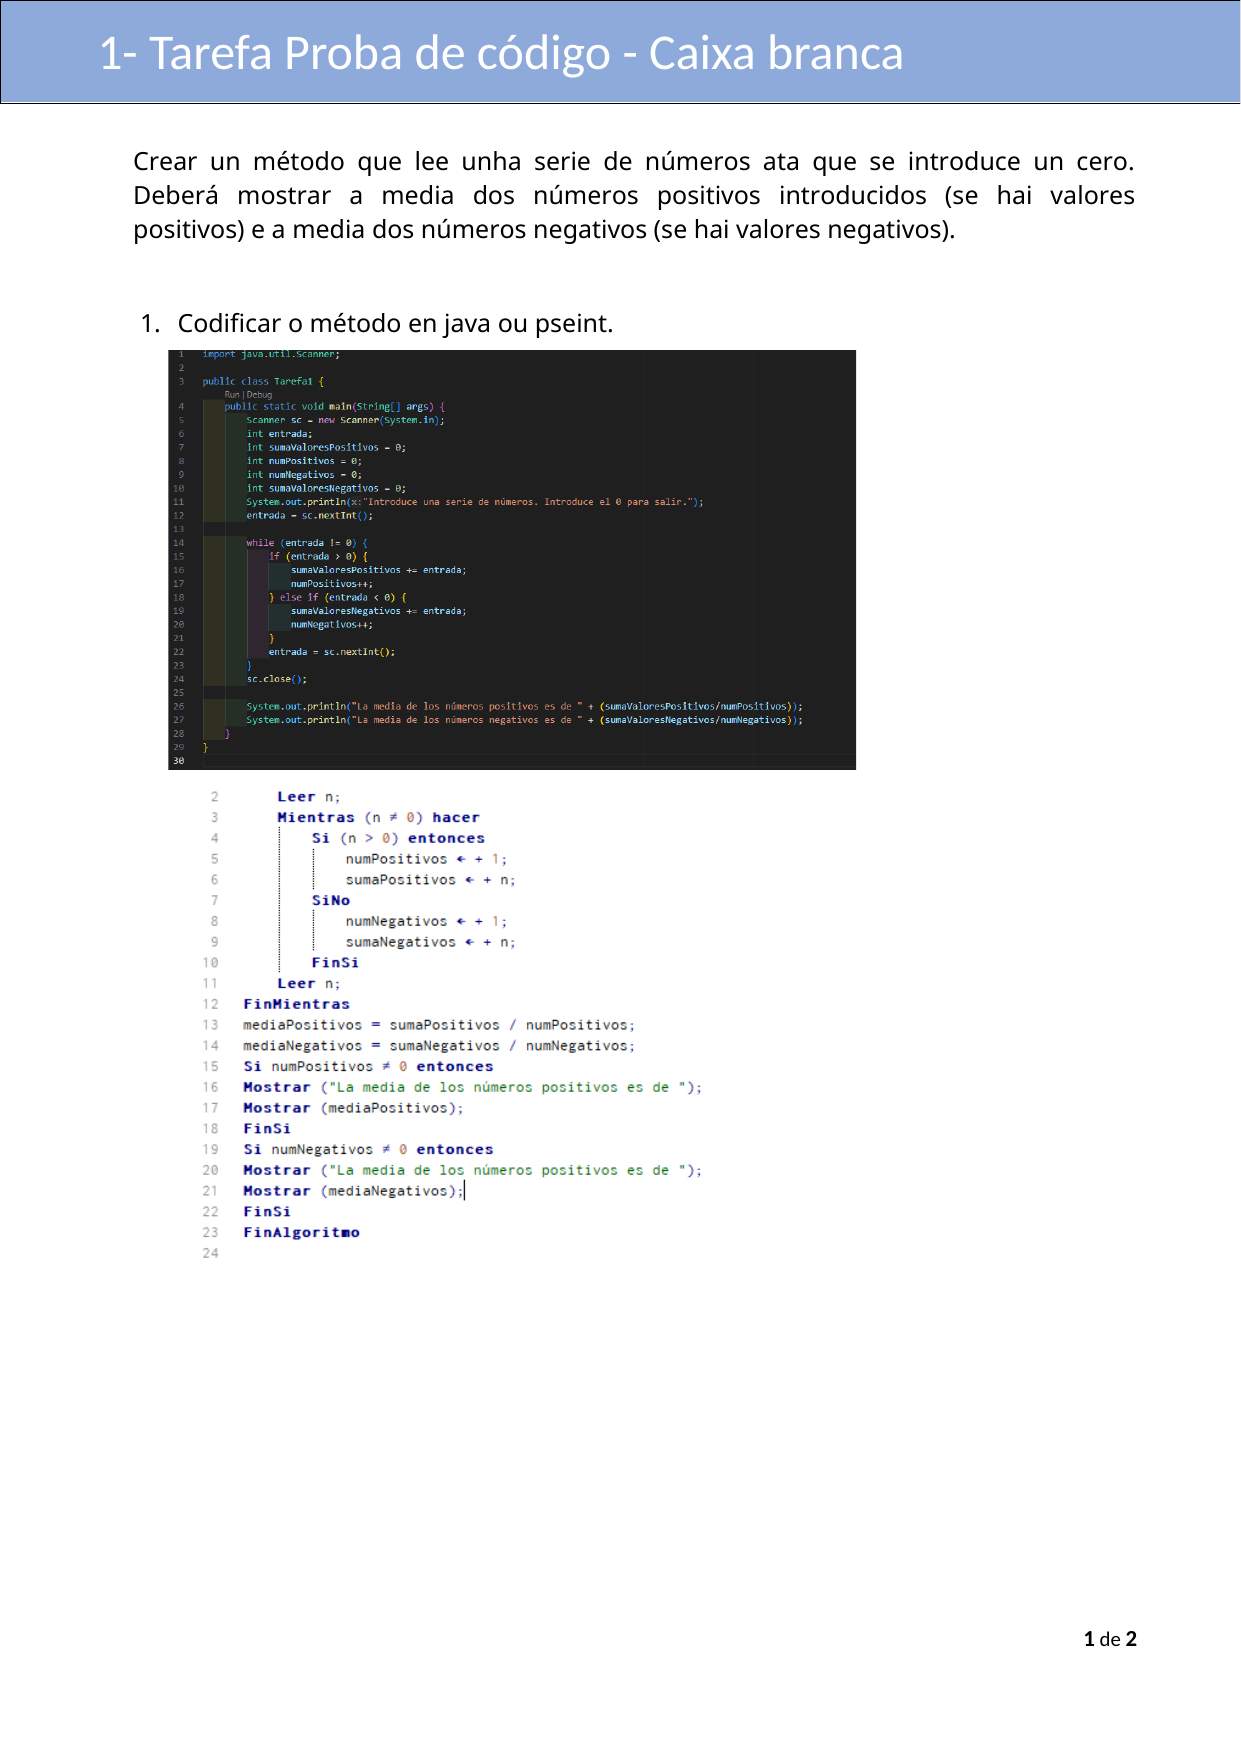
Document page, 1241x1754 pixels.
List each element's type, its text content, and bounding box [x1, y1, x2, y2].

text Crear un método que lee unha serie de números ata que se introduce un cero. Deberá mostrar a media dos números positivos introducidos (se hai valores positivos) e a media dos números negativos (se hai valores negativos). [133, 144, 1137, 246]
list Codificar o método en java ou pseint. [140, 305, 1137, 339]
picture [190, 788, 795, 1264]
picture [168, 350, 857, 770]
